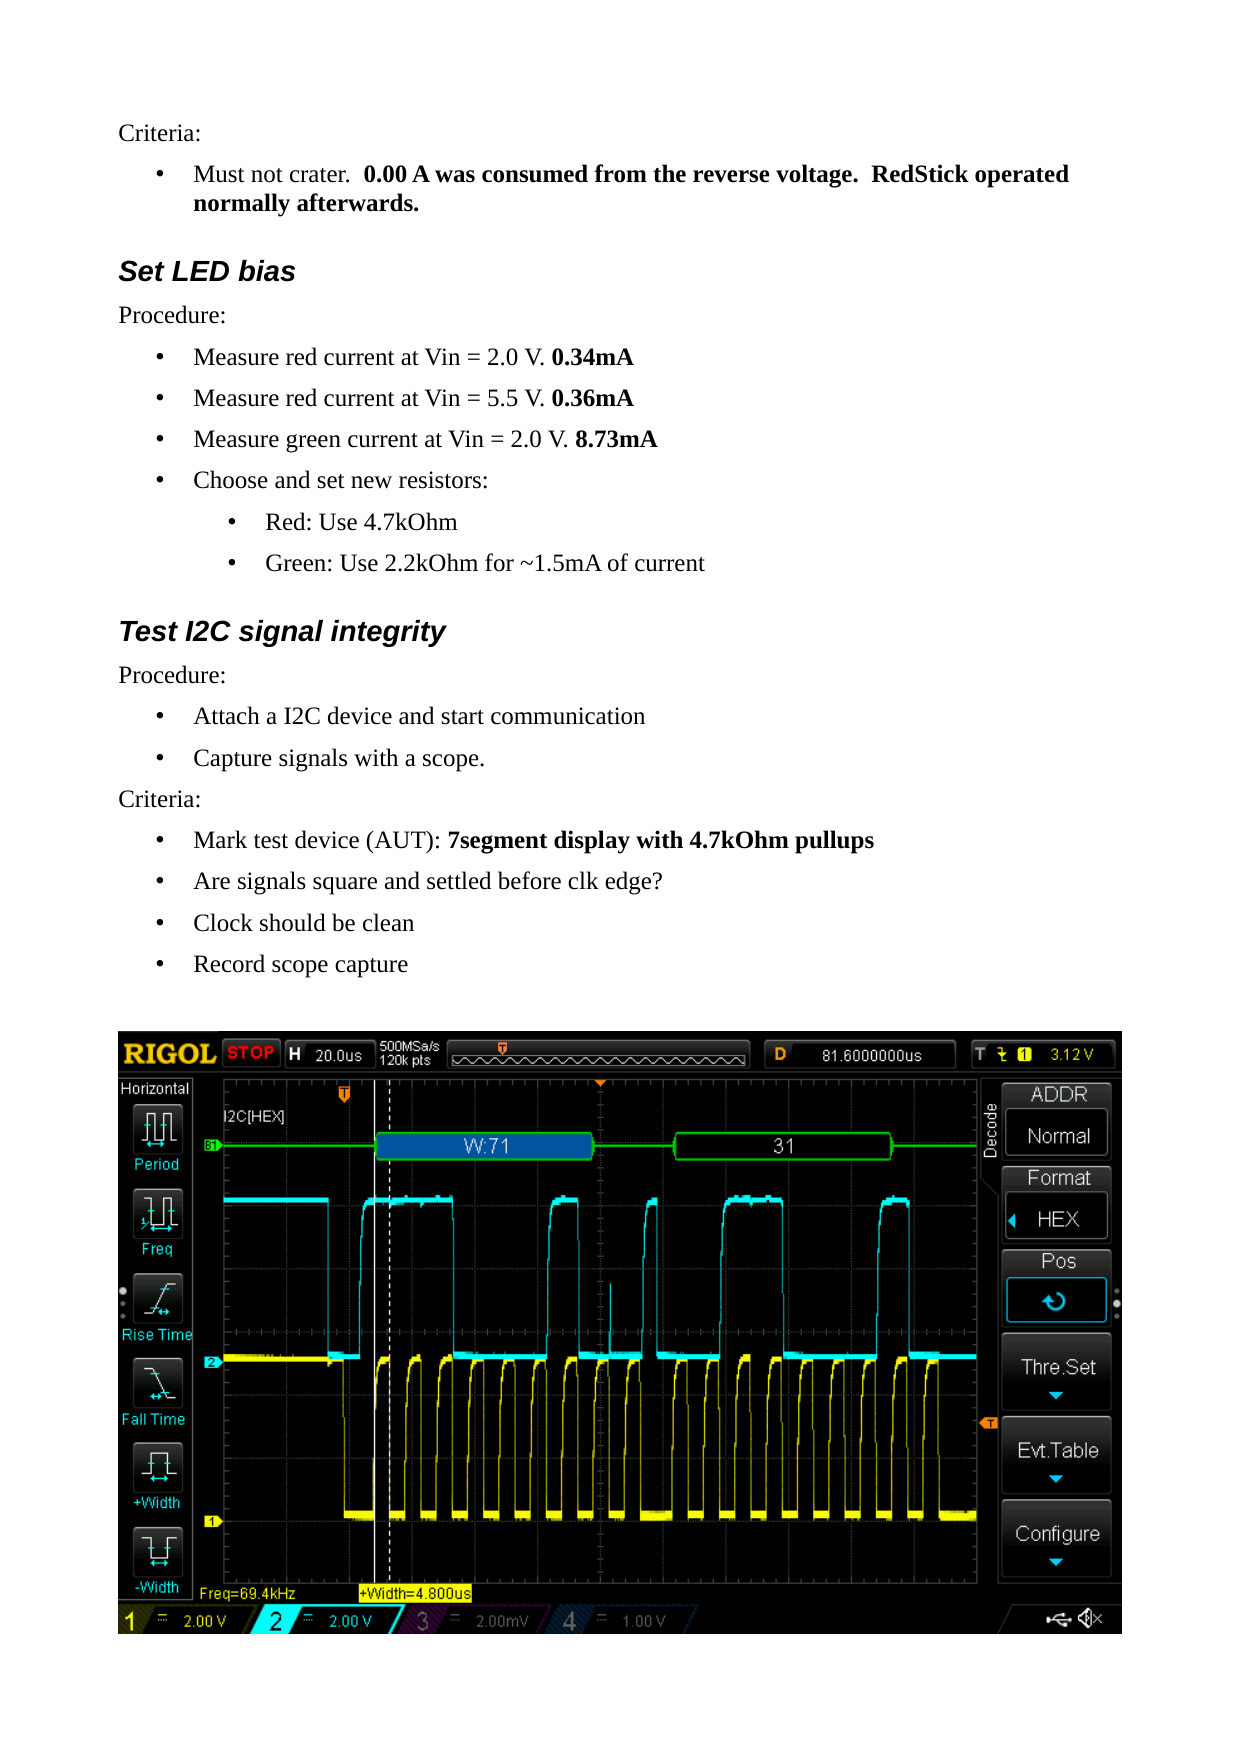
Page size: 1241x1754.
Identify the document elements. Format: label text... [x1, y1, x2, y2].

list Mark test device (AUT): 7segment display with 4.7kOhm pullups [156, 825, 1122, 854]
list Attach a I2C device and start communication [156, 701, 1122, 730]
list Capture signals with a scope. [156, 743, 1122, 771]
list Red: Use 4.7kOhm [228, 507, 1122, 535]
subtitle Test I2C signal integrity [118, 614, 1122, 648]
list Clock should be clean [156, 908, 1122, 936]
list Green: Use 2.2kOhm for ~1.5mA of current [228, 548, 1122, 577]
subtitle Set LED bias [118, 254, 1122, 288]
list Measure red current at Vin = 5.5 V. 0.36mA [156, 383, 1122, 412]
text Procedure: [118, 300, 1122, 329]
text Criteria: [118, 784, 1122, 813]
list Measure red current at Vin = 2.0 V. 0.34mA [156, 342, 1122, 370]
list Measure green current at Vin = 2.0 V. 8.73mA [156, 424, 1122, 453]
text Procedure: [118, 660, 1122, 689]
text Criteria: [118, 118, 1122, 147]
list Choose and set new resistors: [156, 465, 1122, 494]
list Record scope capture [156, 949, 1122, 978]
list Are signals square and settled before clk edge? [156, 866, 1122, 895]
list Must not crater. 0.00 A was consumed from the reverse voltage. RedStick operated normally afterwards. [156, 159, 1122, 217]
